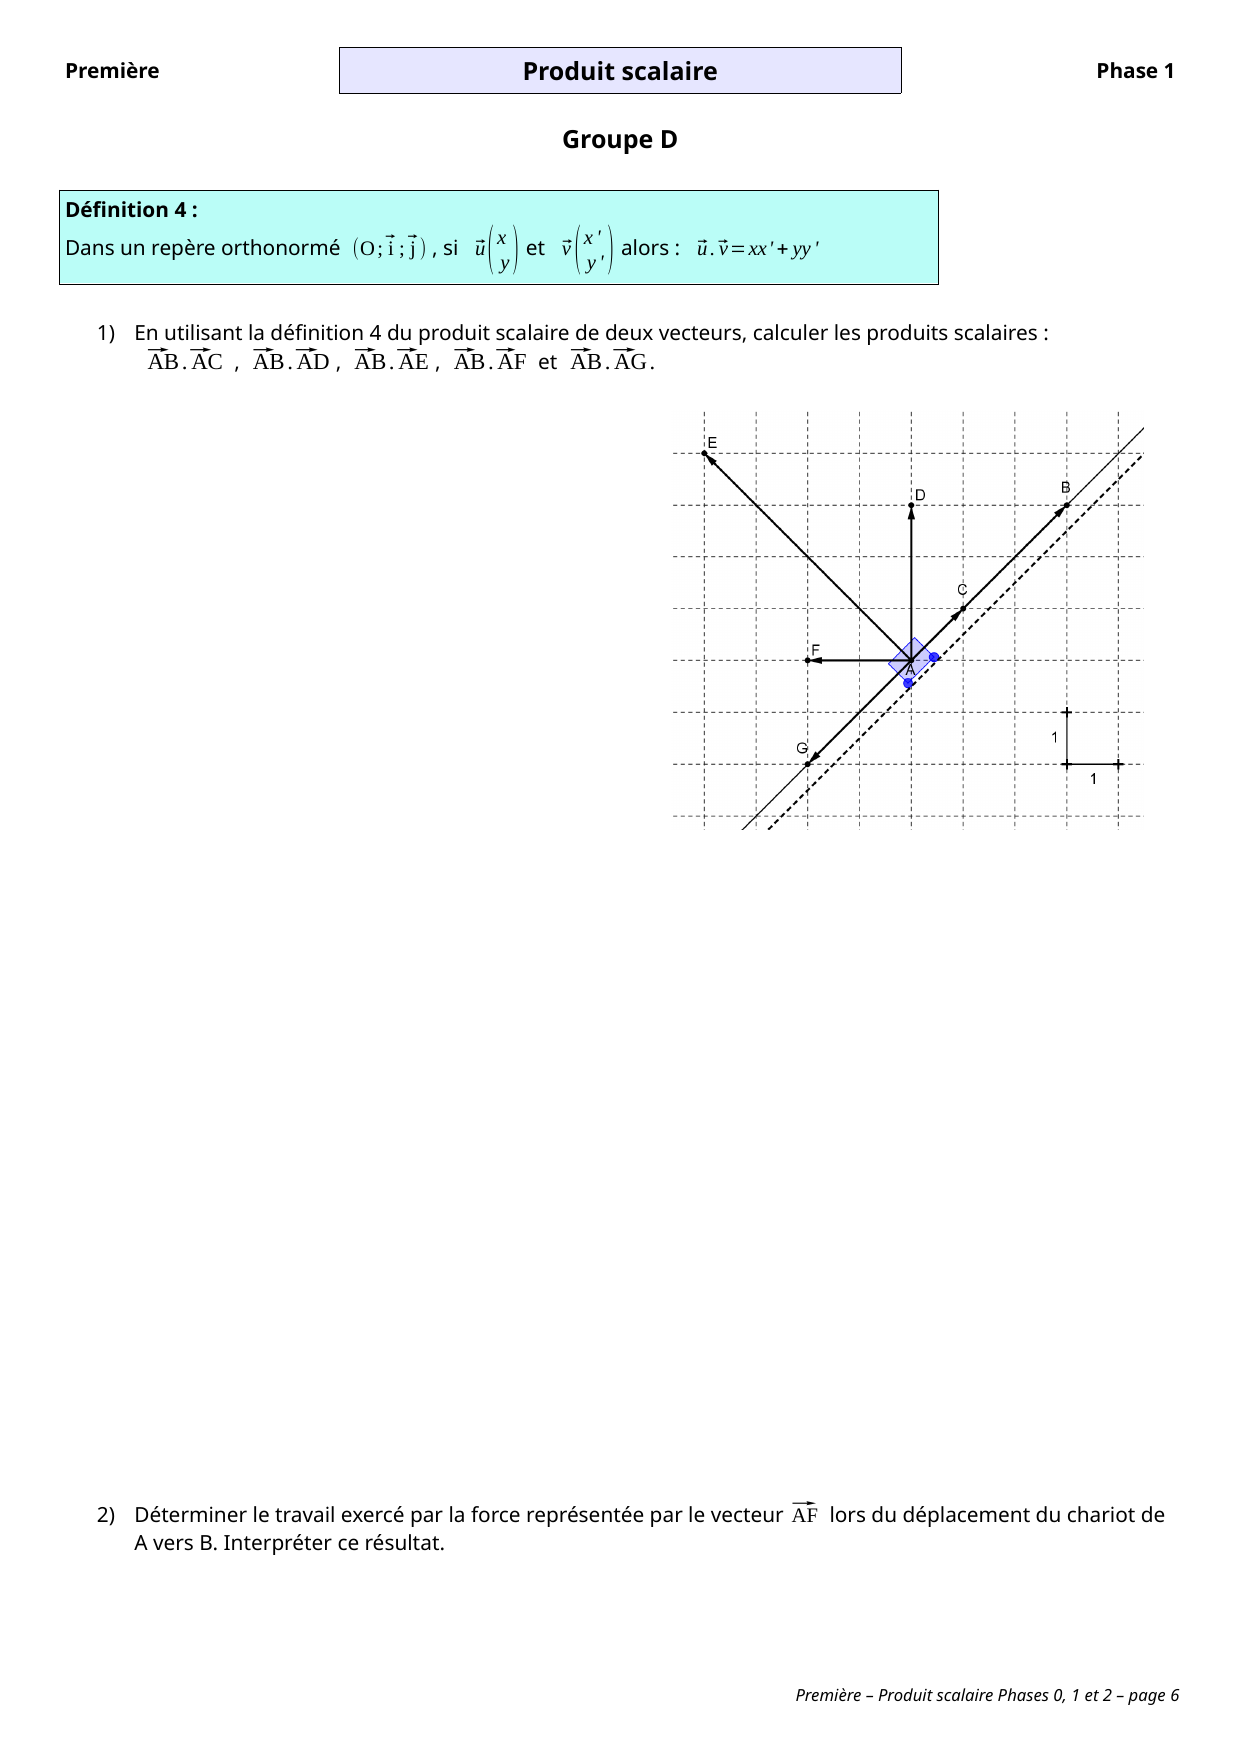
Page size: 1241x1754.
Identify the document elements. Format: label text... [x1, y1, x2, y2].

table_header Produit scalaire [340, 48, 901, 93]
list En utilisant la définition 4 du produit scalaire de deux vecteurs, calculer les produits scalaires : , , , et [97, 318, 1181, 376]
list Déterminer le travail exercé par la force représentée par le vecteur lors du déplacement du chariot de A vers B. Interpréter ce résultat. [97, 1500, 1181, 1625]
table_header Phase 1 [902, 47, 1181, 93]
table_header Première [59, 47, 339, 93]
text Groupe D [59, 93, 1181, 156]
picture [671, 410, 1144, 830]
table_header Définition 4 : Dans un repère orthonormé , si et alors : [60, 191, 938, 283]
